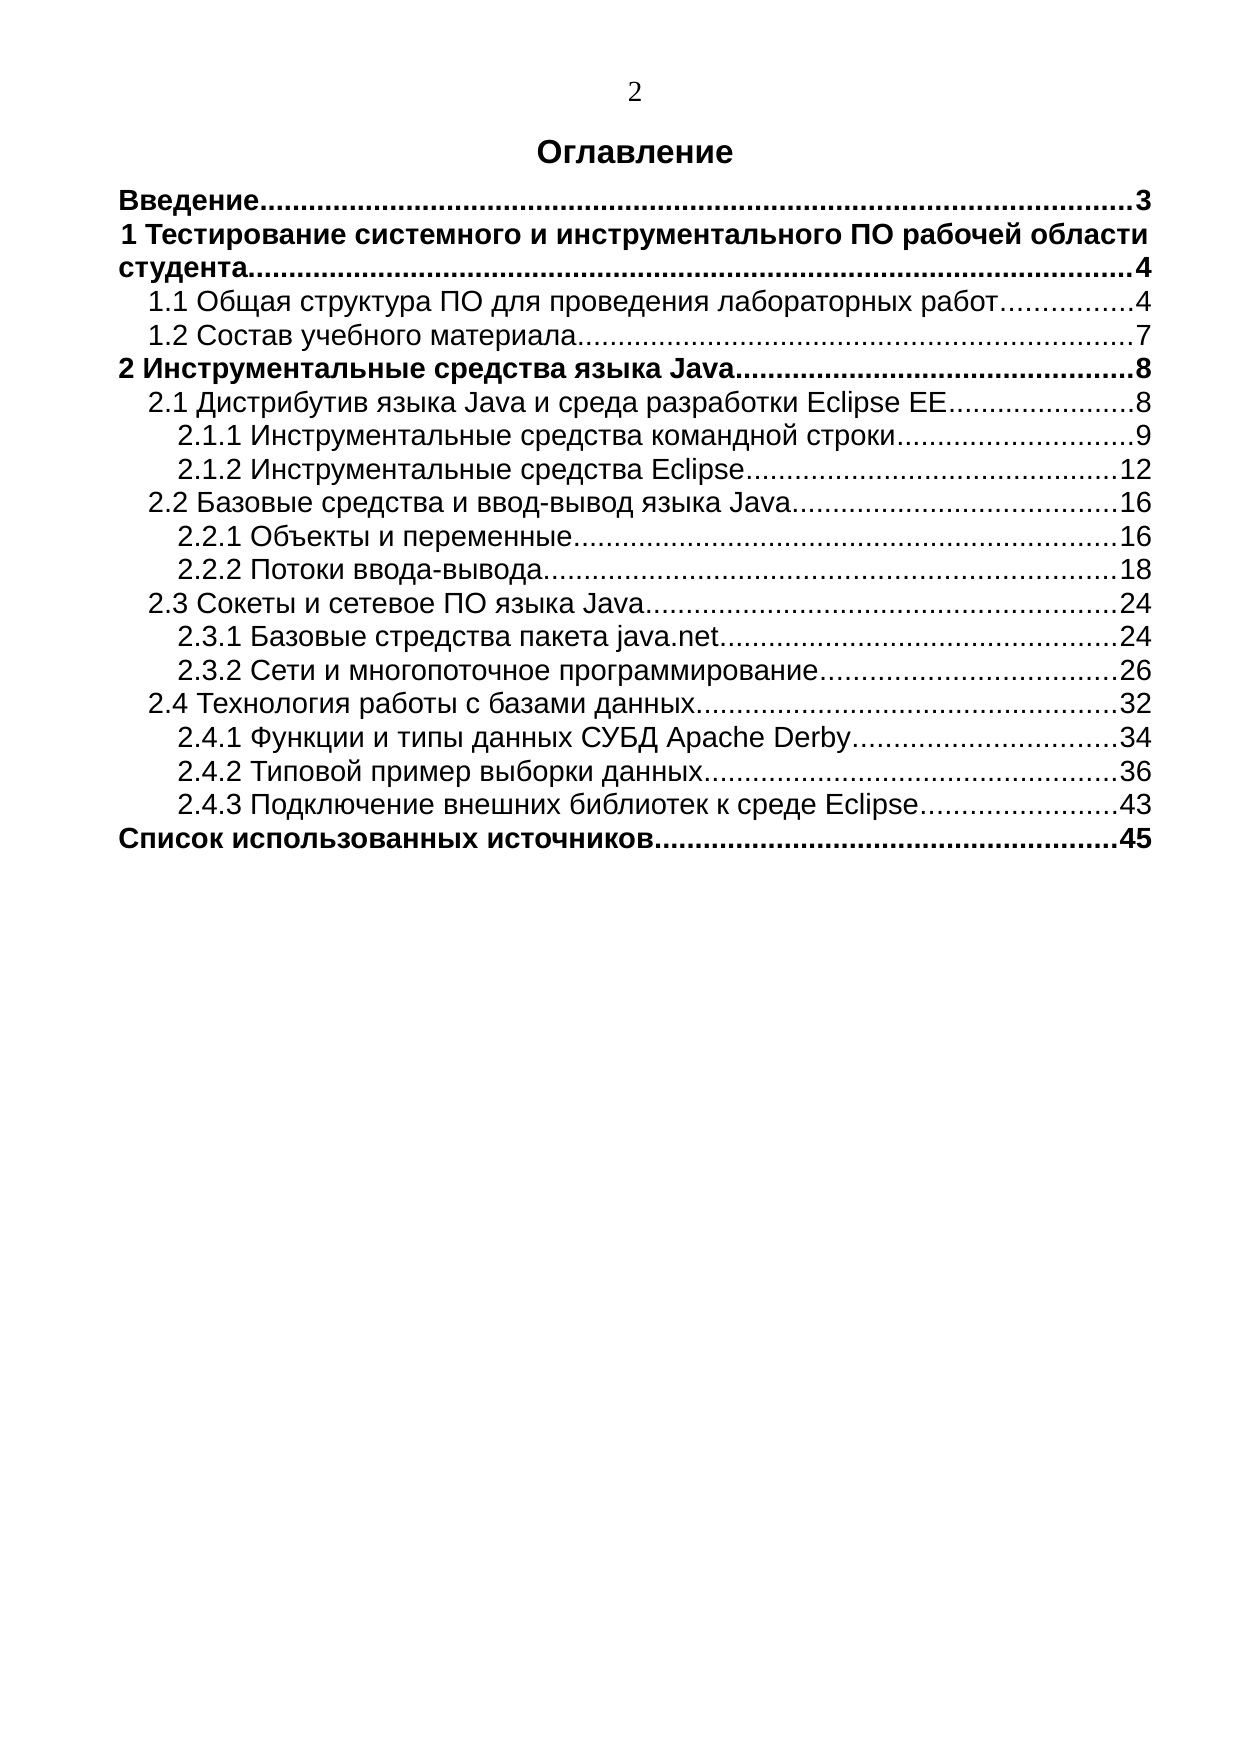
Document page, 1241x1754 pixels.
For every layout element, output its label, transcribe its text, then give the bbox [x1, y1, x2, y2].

text 2.4.1 Функции и типы данных СУБД Apache Derby 34 [177, 720, 1152, 754]
text Список использованных источников 45 [118, 821, 1152, 854]
text 2.3 Сокеты и сетевое ПО языка Java 24 [148, 586, 1152, 619]
text 2.1.2 Инструментальные средства Eclipse 12 [177, 452, 1152, 485]
text 2.3.2 Сети и многопоточное программирование 26 [177, 653, 1152, 687]
text 2.4.2 Типовой пример выборки данных 36 [177, 754, 1152, 787]
text 2.2.1 Объекты и переменные 16 [177, 519, 1152, 552]
text 2.1.1 Инструментальные средства командной строки 9 [177, 418, 1152, 452]
text 2.3.1 Базовые стредства пакета java.net 24 [177, 619, 1152, 653]
text 2.4.3 Подключение внешних библиотек к среде Eclipse 43 [177, 787, 1152, 821]
text 2.1 Дистрибутив языка Java и среда разработки Eclipse EE 8 [148, 385, 1152, 418]
text 2.2 Базовые средства и ввод-вывод языка Java 16 [148, 485, 1152, 519]
text 1 Тестирование системного и инструментального ПО рабочей области студента 4 [118, 217, 1152, 284]
text 2 Инструментальные средства языка Java 8 [118, 351, 1152, 385]
text 2.2.2 Потоки ввода-вывода 18 [177, 552, 1152, 586]
text Введение 3 [118, 183, 1152, 217]
subtitle Оглавление [118, 132, 1152, 171]
text 1.1 Общая структура ПО для проведения лабораторных работ 4 [148, 284, 1152, 318]
text 1.2 Состав учебного материала 7 [148, 318, 1152, 351]
text 2.4 Технология работы с базами данных 32 [148, 687, 1152, 720]
